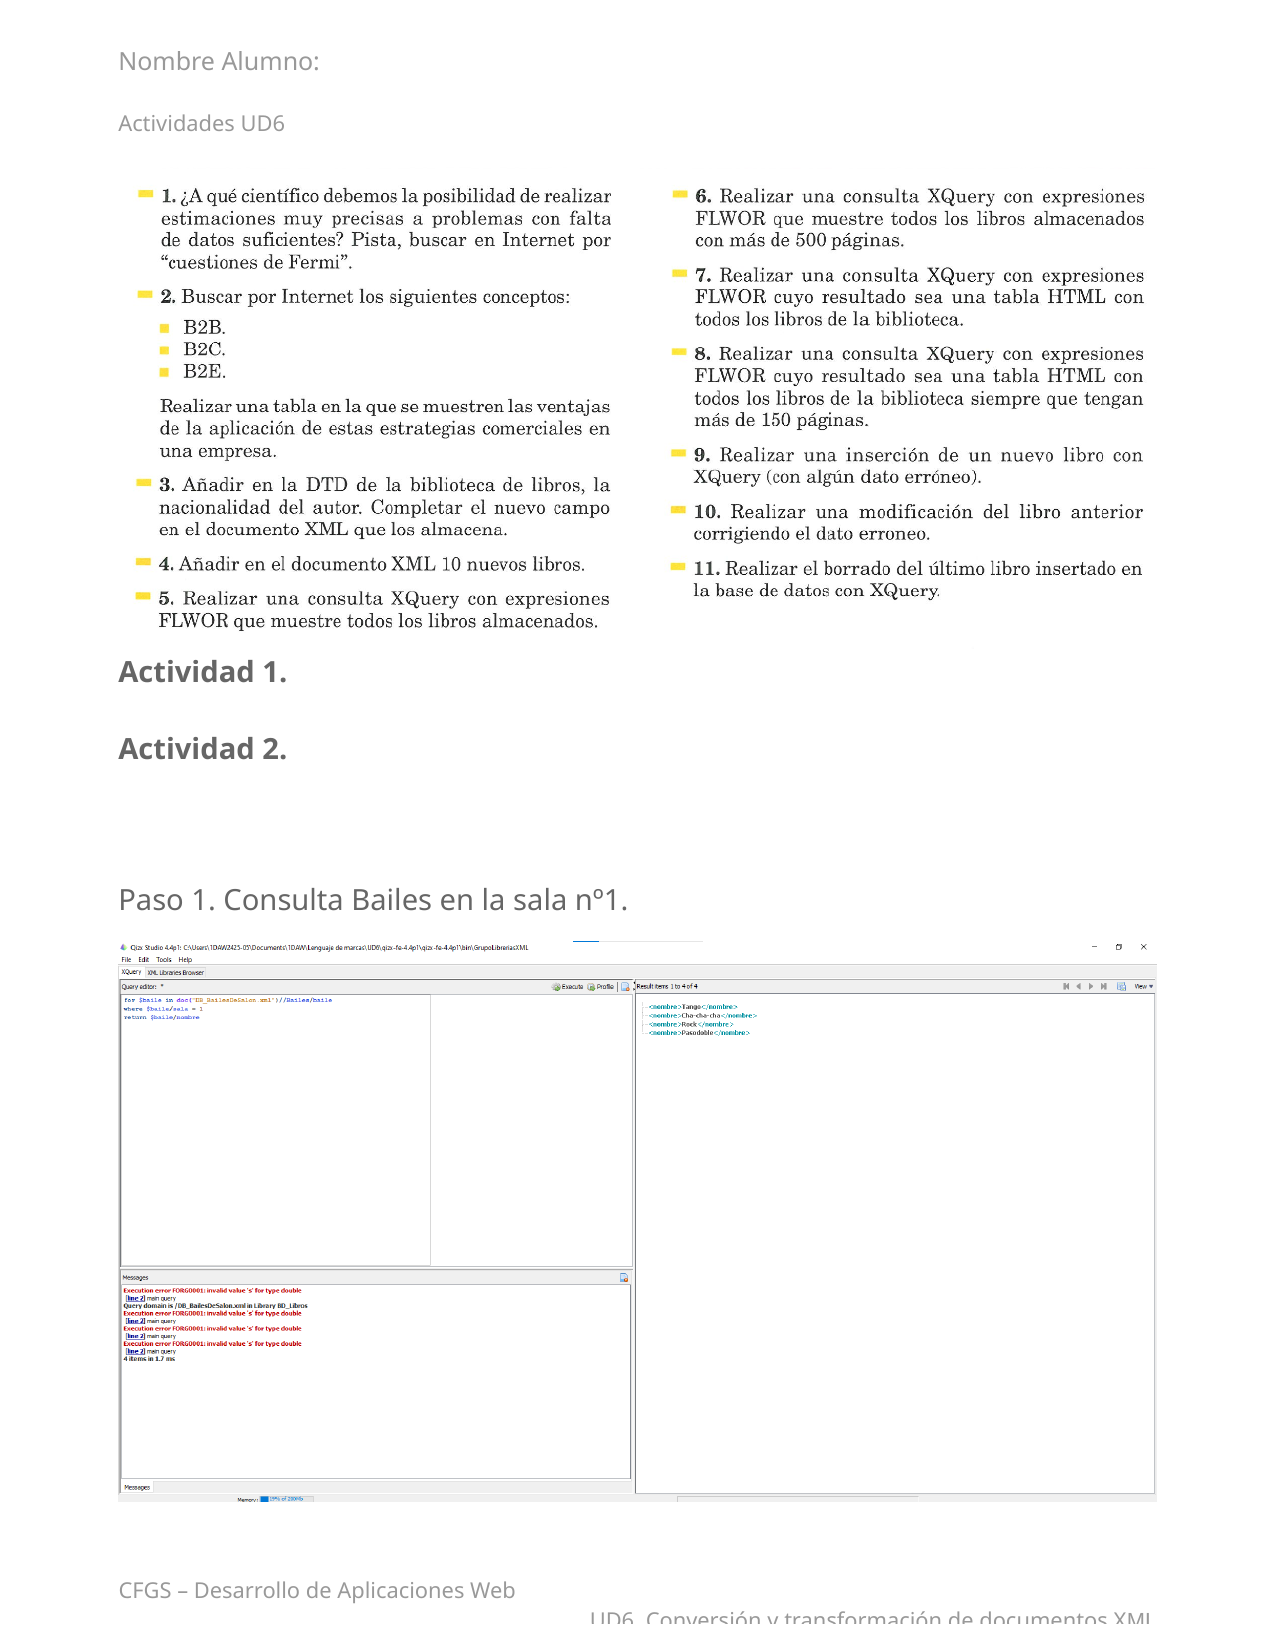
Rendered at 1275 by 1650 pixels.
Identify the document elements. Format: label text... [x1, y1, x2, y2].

picture [118, 941, 1157, 1502]
subtitle Actividad 2. [118, 729, 1157, 768]
picture [118, 167, 1157, 652]
text Paso 1. Consulta Bailes en la sala nº1. [118, 879, 1157, 919]
subtitle Actividad 1. [118, 652, 1157, 691]
